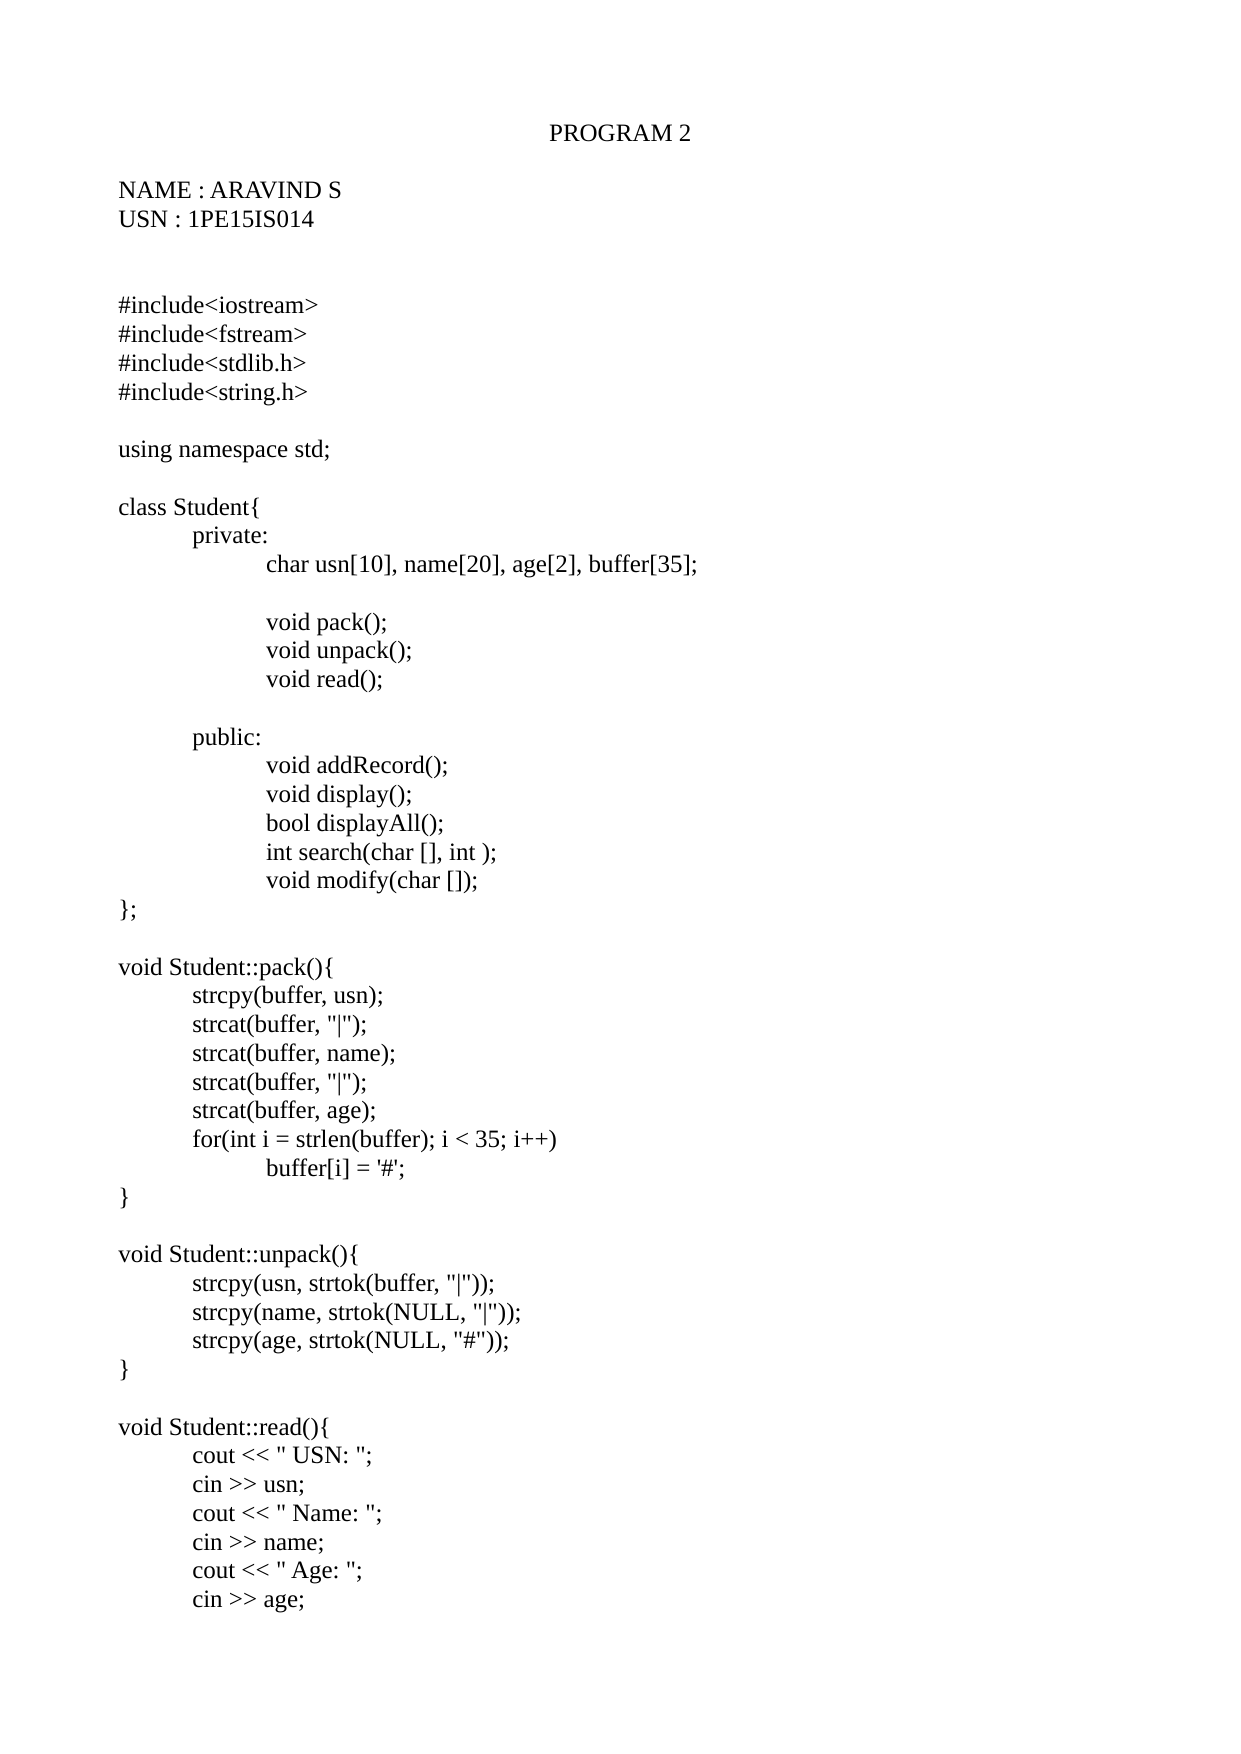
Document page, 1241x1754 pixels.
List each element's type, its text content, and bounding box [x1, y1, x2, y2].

text cin >> name; [118, 1527, 1122, 1556]
text void modify(char []); [118, 866, 1122, 894]
text cin >> usn; [118, 1469, 1122, 1498]
text for(int i = strlen(buffer); i < 35; i++) [118, 1124, 1122, 1153]
text strcat(buffer, "|"); [118, 1009, 1122, 1038]
text strcat(buffer, "|"); [118, 1067, 1122, 1096]
text }; [118, 894, 1122, 923]
text char usn[10], name[20], age[2], buffer[35]; [118, 549, 1122, 578]
text buffer[i] = '#'; [118, 1153, 1122, 1182]
text #include<stdlib.h> [118, 348, 1122, 377]
text } [118, 1182, 1122, 1211]
text strcat(buffer, age); [118, 1096, 1122, 1124]
text NAME : ARAVIND S [118, 176, 1122, 204]
text strcpy(age, strtok(NULL, "#")); [118, 1326, 1122, 1354]
text #include<string.h> [118, 377, 1122, 406]
text void read(); [118, 664, 1122, 693]
text void unpack(); [118, 636, 1122, 664]
text #include<fstream> [118, 319, 1122, 348]
text bool displayAll(); [118, 808, 1122, 837]
text public: [118, 722, 1122, 751]
text cin >> age; [118, 1584, 1122, 1613]
text USN : 1PE15IS014 [118, 204, 1122, 233]
text strcpy(name, strtok(NULL, "|")); [118, 1297, 1122, 1326]
text PROGRAM 2 [118, 118, 1122, 147]
text strcpy(buffer, usn); [118, 981, 1122, 1009]
text private: [118, 521, 1122, 549]
text strcpy(usn, strtok(buffer, "|")); [118, 1268, 1122, 1297]
text cout << " USN: "; [118, 1441, 1122, 1469]
text cout << " Name: "; [118, 1498, 1122, 1527]
text void Student::unpack(){ [118, 1239, 1122, 1268]
text using namespace std; [118, 434, 1122, 463]
text cout << " Age: "; [118, 1556, 1122, 1584]
text void pack(); [118, 607, 1122, 636]
text class Student{ [118, 492, 1122, 521]
text } [118, 1354, 1122, 1383]
text void addRecord(); [118, 751, 1122, 779]
text void display(); [118, 779, 1122, 808]
text int search(char [], int ); [118, 837, 1122, 866]
text void Student::read(){ [118, 1412, 1122, 1441]
text void Student::pack(){ [118, 952, 1122, 981]
text #include<iostream> [118, 291, 1122, 319]
text strcat(buffer, name); [118, 1038, 1122, 1067]
